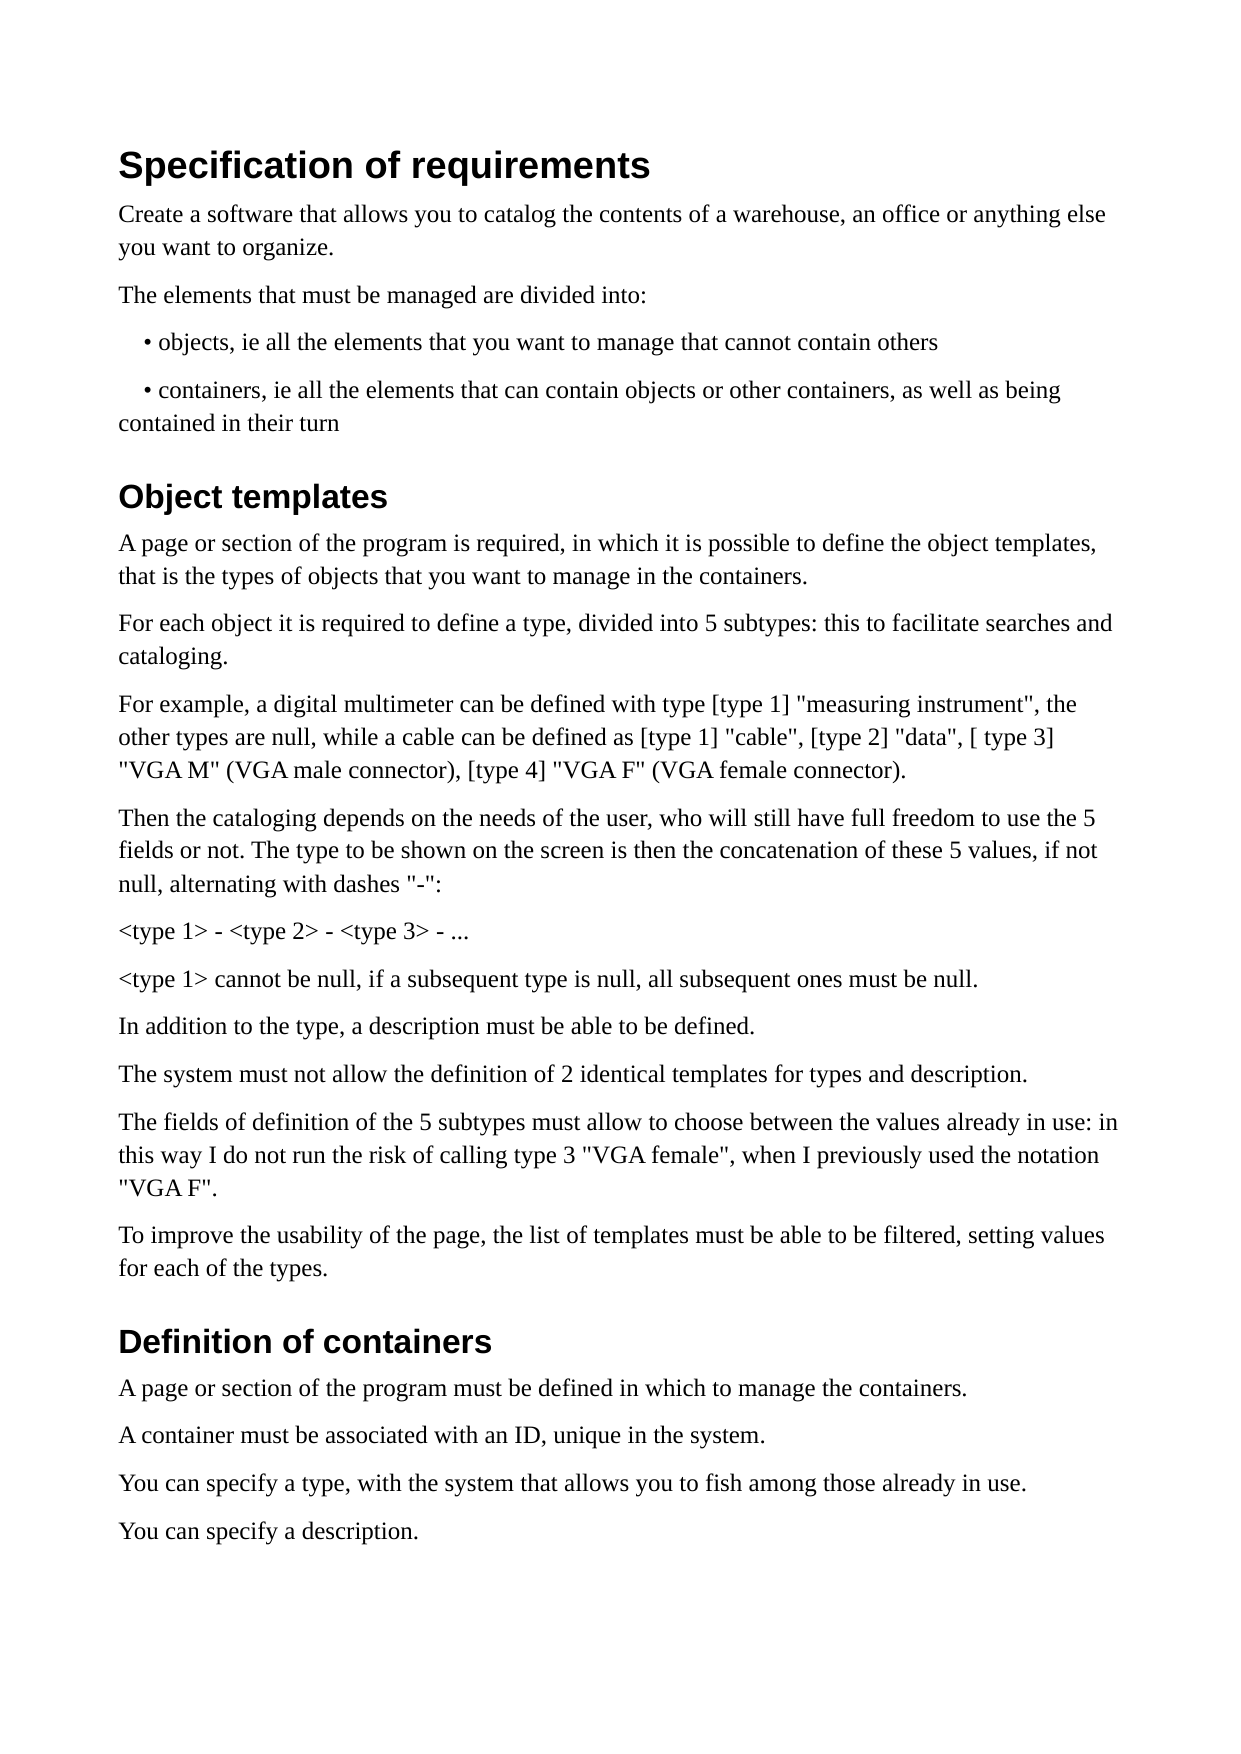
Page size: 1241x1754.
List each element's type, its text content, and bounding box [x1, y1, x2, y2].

text <type 1> - <type 2> - <type 3> - ... [118, 916, 1122, 945]
text The system must not allow the definition of 2 identical templates for types and description. [118, 1059, 1122, 1088]
text <type 1> cannot be null, if a subsequent type is null, all subsequent ones must be null. [118, 964, 1122, 993]
text A page or section of the program is required, in which it is possible to define the object templates, that is the types of objects that you want to manage in the containers. [118, 528, 1122, 589]
text A container must be associated with an ID, unique in the system. [118, 1421, 1122, 1449]
text You can specify a type, with the system that allows you to fish among those already in use. [118, 1468, 1122, 1497]
text The fields of definition of the 5 subtypes must allow to choose between the values ​​already in use: in this way I do not run the risk of calling type 3 "VGA female", when I previously used the notation "VGA F". [118, 1107, 1122, 1201]
subtitle Object templates [118, 477, 1122, 515]
subtitle Definition of containers [118, 1322, 1122, 1360]
text • objects, ie all the elements that you want to manage that cannot contain others [118, 327, 1122, 356]
text The elements that must be managed are divided into: [118, 280, 1122, 309]
subtitle Specification of requirements [118, 143, 1122, 187]
text Then the cataloging depends on the needs of the user, who will still have full freedom to use the 5 fields or not. The type to be shown on the screen is then the concatenation of these 5 values, if not null, alternating with dashes "-": [118, 803, 1122, 897]
text A page or section of the program must be defined in which to manage the containers. [118, 1373, 1122, 1402]
text In addition to the type, a description must be able to be defined. [118, 1011, 1122, 1040]
text To improve the usability of the page, the list of templates must be able to be filtered, setting values ​​for each of the types. [118, 1220, 1122, 1282]
text For each object it is required to define a type, divided into 5 subtypes: this to facilitate searches and cataloging. [118, 608, 1122, 670]
text You can specify a description. [118, 1516, 1122, 1544]
text Create a software that allows you to catalog the contents of a warehouse, an office or anything else you want to organize. [118, 199, 1122, 261]
text • containers, ie all the elements that can contain objects or other containers, as well as being contained in their turn [118, 375, 1122, 437]
text For example, a digital multimeter can be defined with type [type 1] "measuring instrument", the other types are null, while a cable can be defined as [type 1] "cable", [type 2] "data", [ type 3] "VGA M" (VGA male connector), [type 4] "VGA F" (VGA female connector). [118, 689, 1122, 784]
